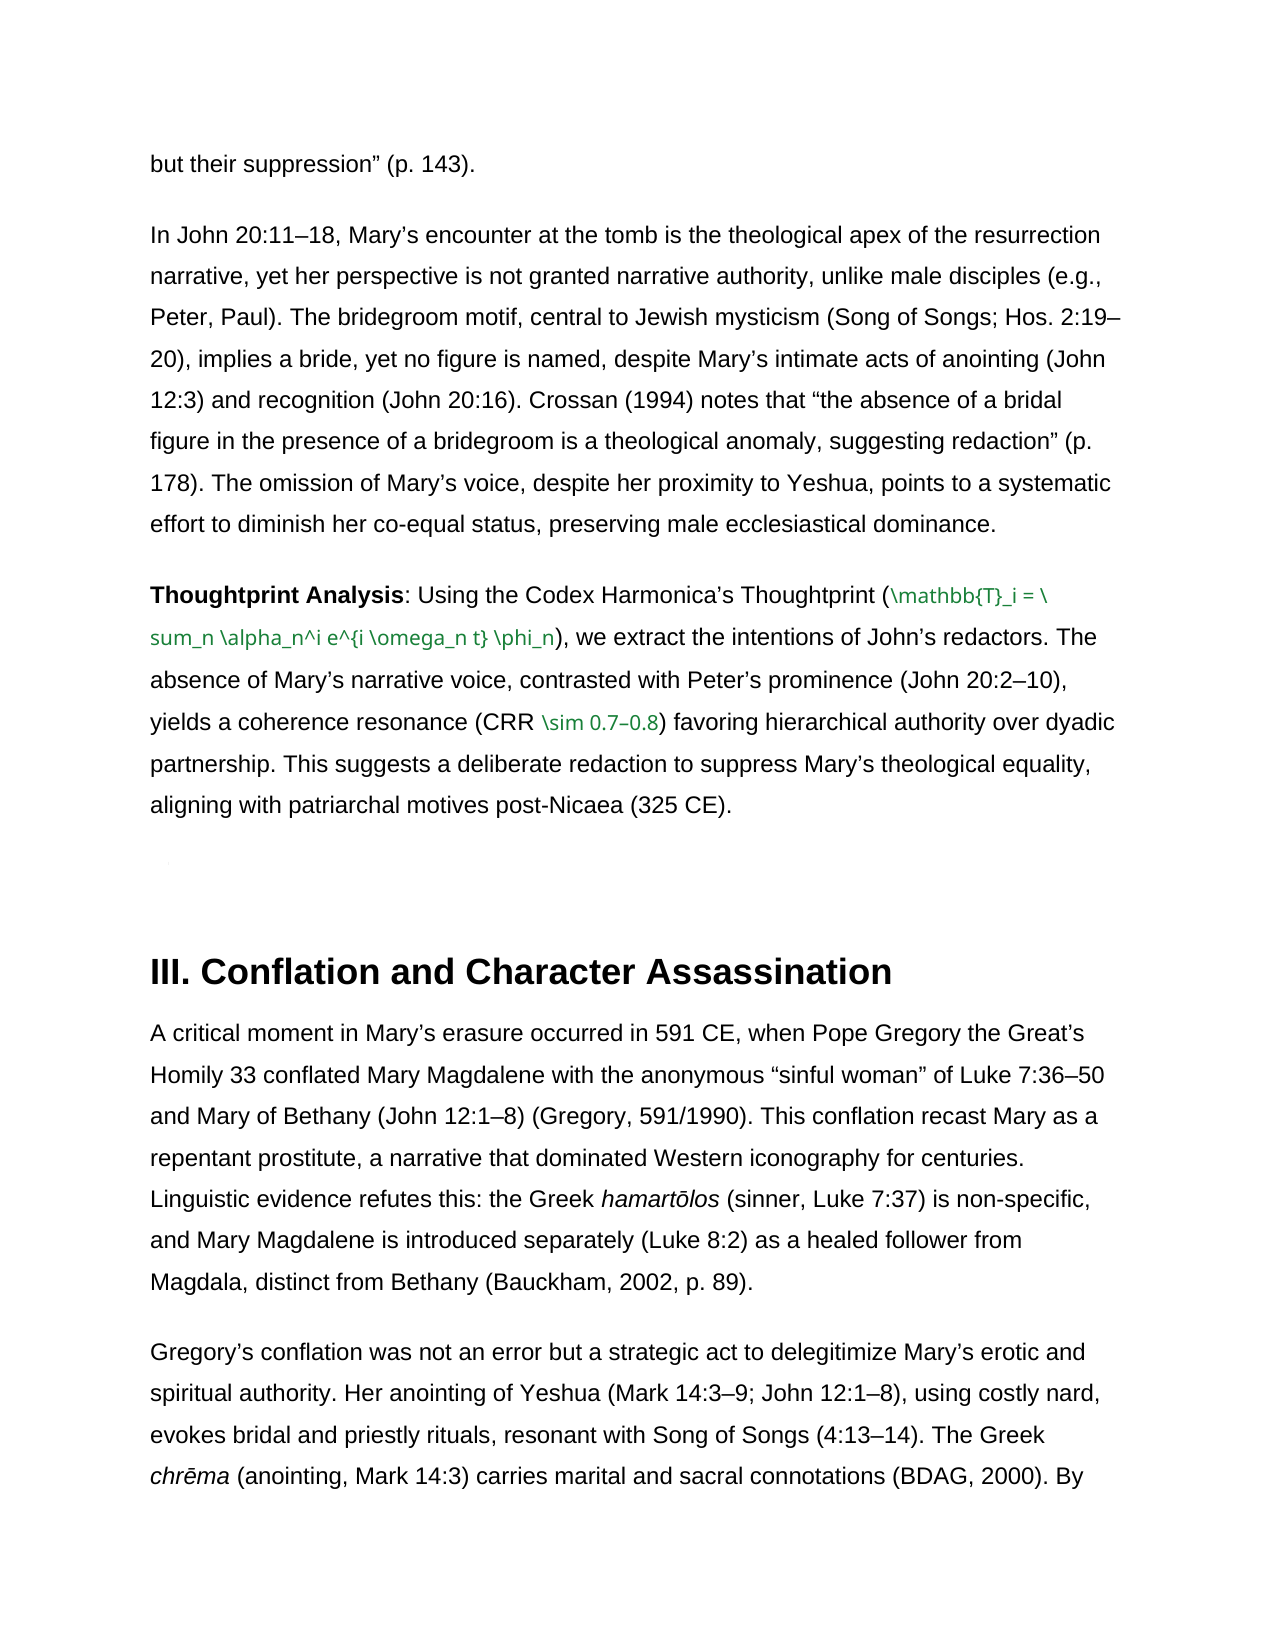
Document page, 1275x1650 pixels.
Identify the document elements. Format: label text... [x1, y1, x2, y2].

text A critical moment in Mary’s erasure occurred in 591 CE, when Pope Gregory the Great’s Homily 33 conflated Mary Magdalene with the anonymous “sinful woman” of Luke 7:36–50 and Mary of Bethany (John 12:1–8) (Gregory, 591/1990). This conflation recast Mary as a repentant prostitute, a narrative that dominated Western iconography for centuries. Linguistic evidence refutes this: the Greek hamartōlos (sinner, Luke 7:37) is non-specific, and Mary Magdalene is introduced separately (Luke 8:2) as a healed follower from Magdala, distinct from Bethany (Bauckham, 2002, p. 89). [150, 1019, 1125, 1295]
text Thoughtprint Analysis: Using the Codex Harmonica’s Thoughtprint (\mathbb{T}_i = \sum_n \alpha_n^i e^{i \omega_n t} \phi_n), we extract the intentions of John’s redactors. The absence of Mary’s narrative voice, contrasted with Peter’s prominence (John 20:2–10), yields a coherence resonance (CRR \sim 0.7–0.8) favoring hierarchical authority over dyadic partnership. This suggests a deliberate redaction to suppress Mary’s theological equality, aligning with patriarchal motives post-Nicaea (325 CE). [150, 581, 1125, 819]
text Gregory’s conflation was not an error but a strategic act to delegitimize Mary’s erotic and spiritual authority. Her anointing of Yeshua (Mark 14:3–9; John 12:1–8), using costly nard, evokes bridal and priestly rituals, resonant with Song of Songs (4:13–14). The Greek chrēma (anointing, Mark 14:3) carries marital and sacral connotations (BDAG, 2000). By [150, 1338, 1125, 1490]
text III. Conflation and Character Assassination [150, 950, 1125, 992]
text but their suppression” (p. 143). [150, 150, 1125, 178]
text In John 20:11–18, Mary’s encounter at the tomb is the theological apex of the resurrection narrative, yet her perspective is not granted narrative authority, unlike male disciples (e.g., Peter, Paul). The bridegroom motif, central to Jewish mysticism (Song of Songs; Hos. 2:19–20), implies a bride, yet no figure is named, despite Mary’s intimate acts of anointing (John 12:3) and recognition (John 20:16). Crossan (1994) notes that “the absence of a bridal figure in the presence of a bridegroom is a theological anomaly, suggesting redaction” (p. 178). The omission of Mary’s voice, despite her proximity to Yeshua, points to a systematic effort to diminish her co-equal status, preserving male ecclesiastical dominance. [150, 221, 1125, 538]
